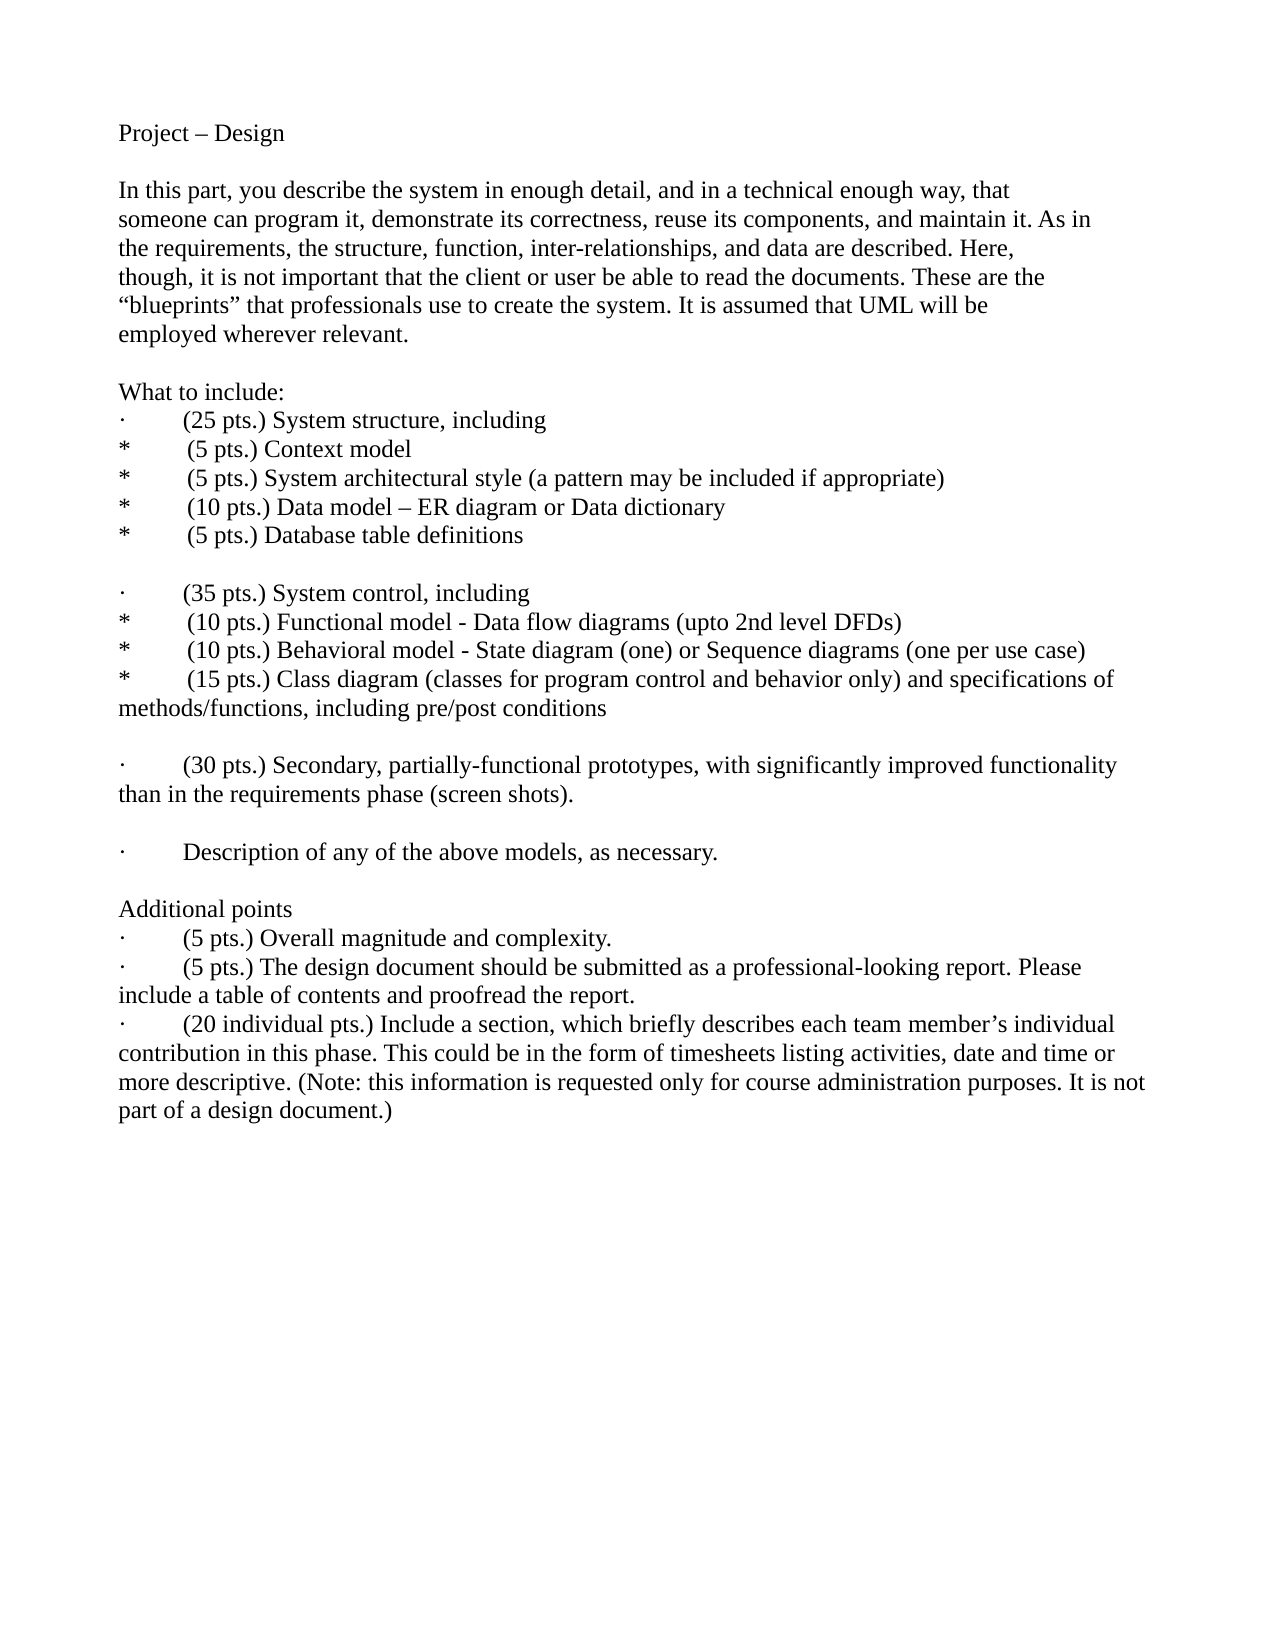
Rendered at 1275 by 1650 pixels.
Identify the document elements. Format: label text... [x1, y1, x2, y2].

text someone can program it, demonstrate its correctness, reuse its components, and maintain it. As in [118, 204, 1157, 233]
text Project – Design [118, 118, 1157, 147]
text though, it is not important that the client or user be able to read the documents. These are the [118, 262, 1157, 291]
text “blueprints” that professionals use to create the system. It is assumed that UML will be [118, 291, 1157, 319]
text * (5 pts.) Database table definitions [118, 521, 1157, 549]
text · (30 pts.) Secondary, partially-functional prototypes, with significantly improved functionality than in the requirements phase (screen shots). [118, 751, 1157, 808]
text · (20 individual pts.) Include a section, which briefly describes each team member’s individual contribution in this phase. This could be in the form of timesheets listing activities, date and time or more descriptive. (Note: this information is requested only for course administration purposes. It is not part of a design document.) [118, 1009, 1157, 1124]
text What to include: [118, 377, 1157, 406]
text * (15 pts.) Class diagram (classes for program control and behavior only) and specifications of methods/functions, including pre/post conditions [118, 664, 1157, 722]
text * (10 pts.) Behavioral model - State diagram (one) or Sequence diagrams (one per use case) [118, 636, 1157, 664]
text * (5 pts.) Context model [118, 434, 1157, 463]
text · (5 pts.) Overall magnitude and complexity. [118, 923, 1157, 952]
text * (10 pts.) Functional model - Data flow diagrams (upto 2nd level DFDs) [118, 607, 1157, 636]
text · (35 pts.) System control, including [118, 578, 1157, 607]
text · Description of any of the above models, as necessary. [118, 837, 1157, 866]
text In this part, you describe the system in enough detail, and in a technical enough way, that [118, 176, 1157, 204]
text Additional points [118, 894, 1157, 923]
text the requirements, the structure, function, inter-relationships, and data are described. Here, [118, 233, 1157, 262]
text · (25 pts.) System structure, including [118, 406, 1157, 434]
text employed wherever relevant. [118, 319, 1157, 348]
text * (5 pts.) System architectural style (a pattern may be included if appropriate) [118, 463, 1157, 492]
text * (10 pts.) Data model – ER diagram or Data dictionary [118, 492, 1157, 521]
text · (5 pts.) The design document should be submitted as a professional-looking report. Please include a table of contents and proofread the report. [118, 952, 1157, 1009]
